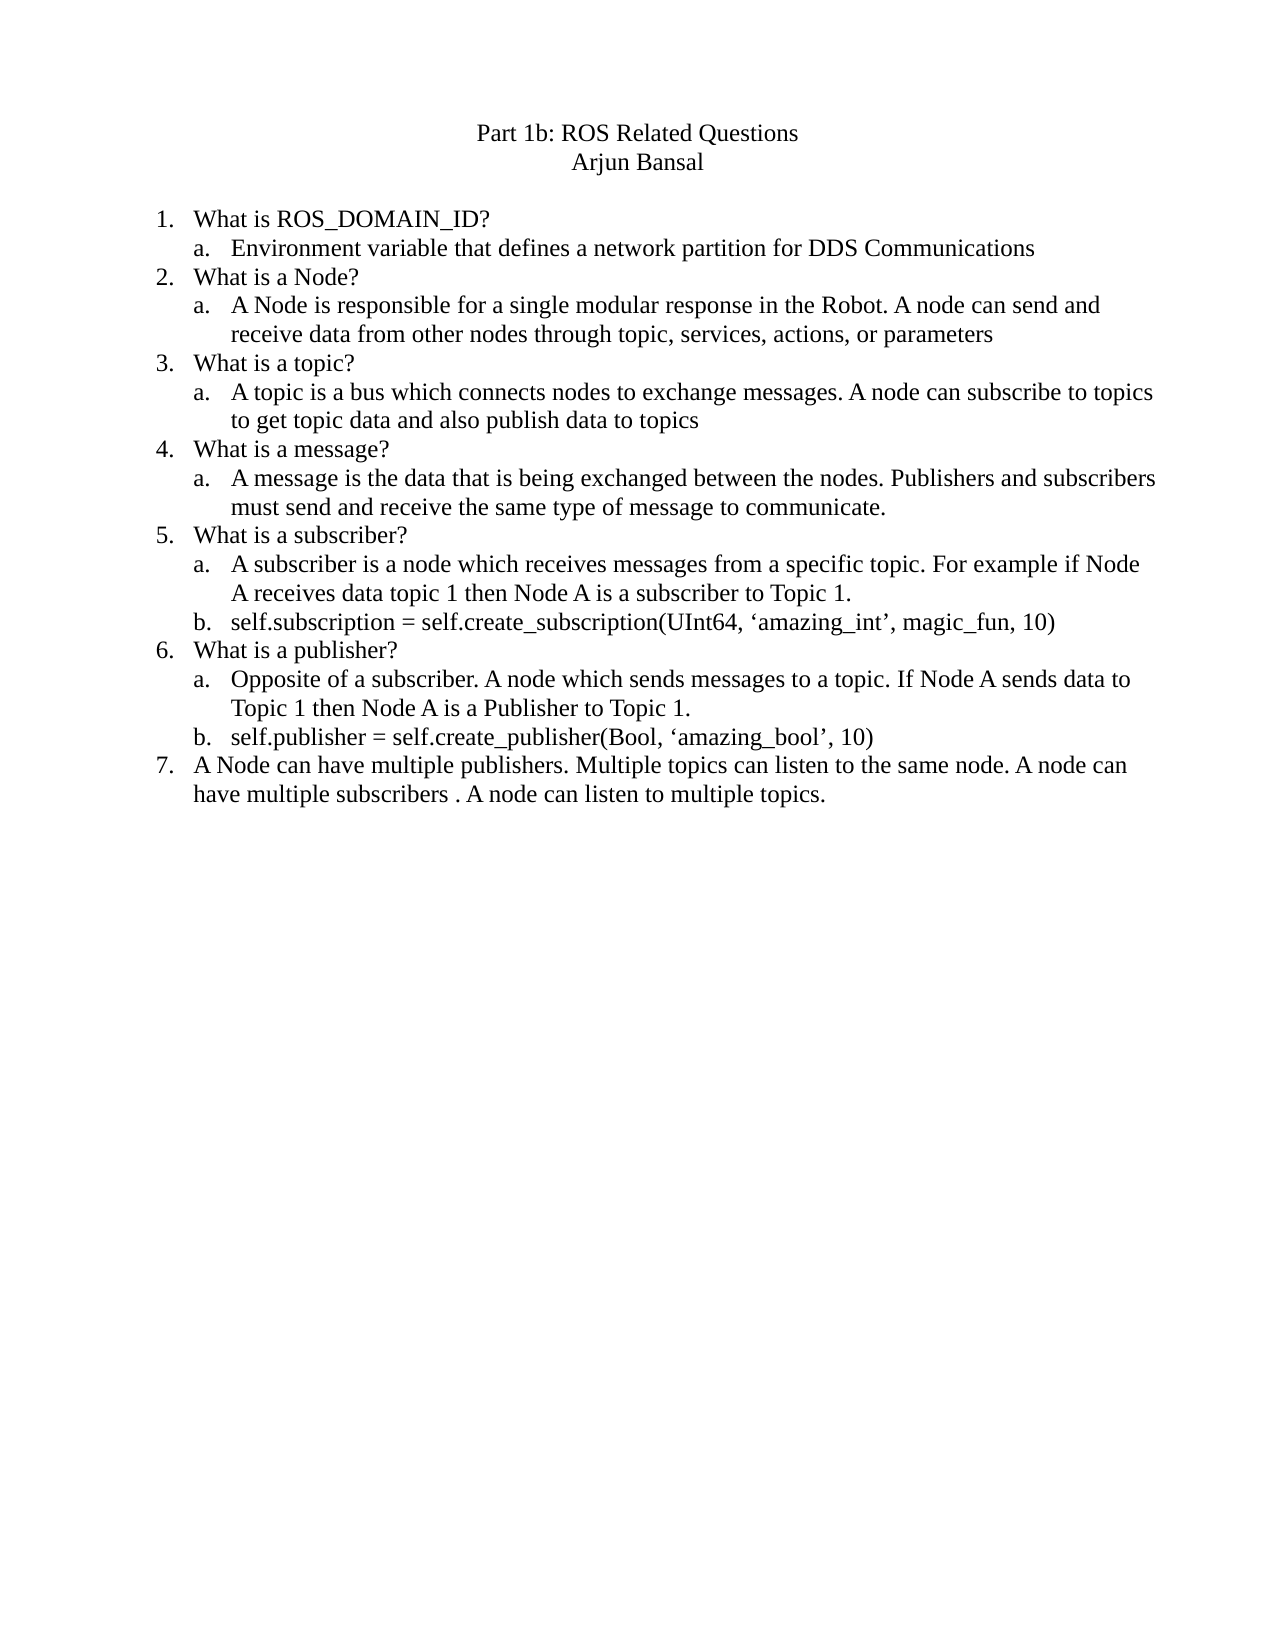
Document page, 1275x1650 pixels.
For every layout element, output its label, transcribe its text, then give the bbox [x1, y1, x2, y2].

list What is ROS_DOMAIN_ID? [156, 204, 1157, 233]
list What is a message? [156, 434, 1157, 463]
list What is a publisher? [156, 636, 1157, 664]
list A message is the data that is being exchanged between the nodes. Publishers and subscribers must send and receive the same type of message to communicate. [193, 463, 1157, 521]
list Environment variable that defines a network partition for DDS Communications [193, 233, 1157, 262]
text Part 1b: ROS Related Questions [118, 118, 1157, 147]
text Arjun Bansal [118, 147, 1157, 176]
list A Node can have multiple publishers. Multiple topics can listen to the same node. A node can have multiple subscribers . A node can listen to multiple topics. [156, 751, 1157, 808]
list A subscriber is a node which receives messages from a specific topic. For example if Node A receives data topic 1 then Node A is a subscriber to Topic 1. [193, 549, 1157, 607]
list What is a Node? [156, 262, 1157, 291]
list self.publisher = self.create_publisher(Bool, ‘amazing_bool’, 10) [193, 722, 1157, 751]
list What is a topic? [156, 348, 1157, 377]
list What is a subscriber? [156, 521, 1157, 549]
list Opposite of a subscriber. A node which sends messages to a topic. If Node A sends data to Topic 1 then Node A is a Publisher to Topic 1. [193, 664, 1157, 722]
list A topic is a bus which connects nodes to exchange messages. A node can subscribe to topics to get topic data and also publish data to topics [193, 377, 1157, 434]
list self.subscription = self.create_subscription(UInt64, ‘amazing_int’, magic_fun, 10) [193, 607, 1157, 636]
list A Node is responsible for a single modular response in the Robot. A node can send and receive data from other nodes through topic, services, actions, or parameters [193, 291, 1157, 348]
